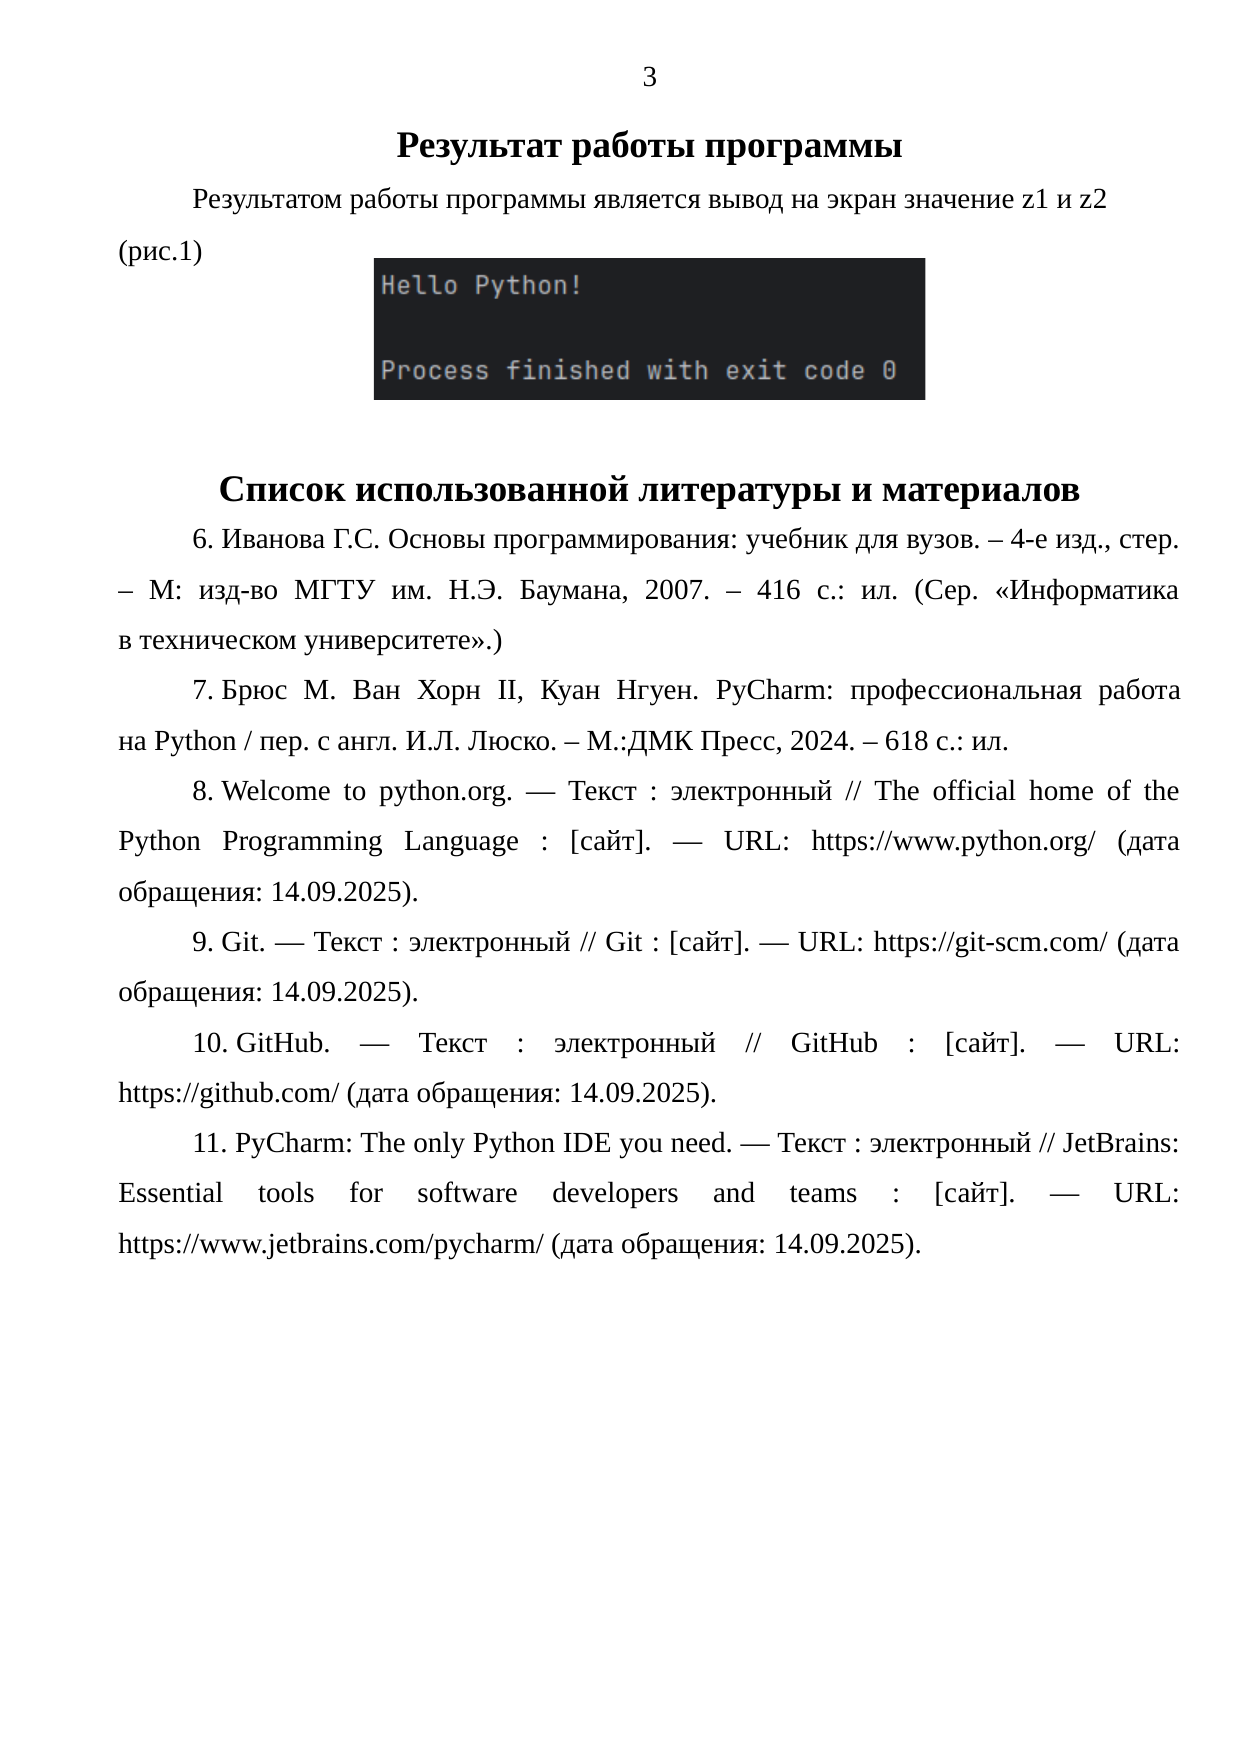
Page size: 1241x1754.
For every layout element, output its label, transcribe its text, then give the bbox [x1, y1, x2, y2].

list PyCharm: The only Python IDE you need. — Текст : электронный // JetBrains: Essential tools for software developers and teams : [сайт]. — URL: https://www.jetbrains.com/pycharm/ (дата обращения: 14.09.2025). [118, 1125, 1181, 1259]
list Git. — Текст : электронный // Git : [сайт]. — URL: https://git-scm.com/ (дата обращения: 14.09.2025). [118, 924, 1181, 1008]
list Иванова Г.С. Основы программирования: учебник для вузов. – 4-е изд., стер. – М: изд-во МГТУ им. Н.Э. Баумана, 2007. – 416 с.: ил. (Сер. «Информатика в техническом университете».) [118, 522, 1181, 656]
list Welcome to python.org. — Текст : электронный // The official home of the Python Programming Language : [сайт]. — URL: https://www.python.org/ (дата обращения: 14.09.2025). [118, 773, 1181, 907]
list Брюс М. Ван Хорн II, Куан Нгуен. PyCharm: профессиональная работа на Python / пер. с англ. И.Л. Люско. – М.:ДМК Пресс, 2024. – 618 с.: ил. [118, 672, 1181, 756]
list GitHub. — Текст : электронный // GitHub : [сайт]. — URL: https://github.com/ (дата обращения: 14.09.2025). [118, 1025, 1181, 1108]
subtitle Список использованной литературы и материалов [118, 466, 1181, 509]
text Результатом работы программы является вывод на экран значение z1 и z2 (рис.1) [118, 178, 1181, 266]
subtitle Результат работы программы [118, 122, 1181, 165]
picture [373, 258, 926, 400]
